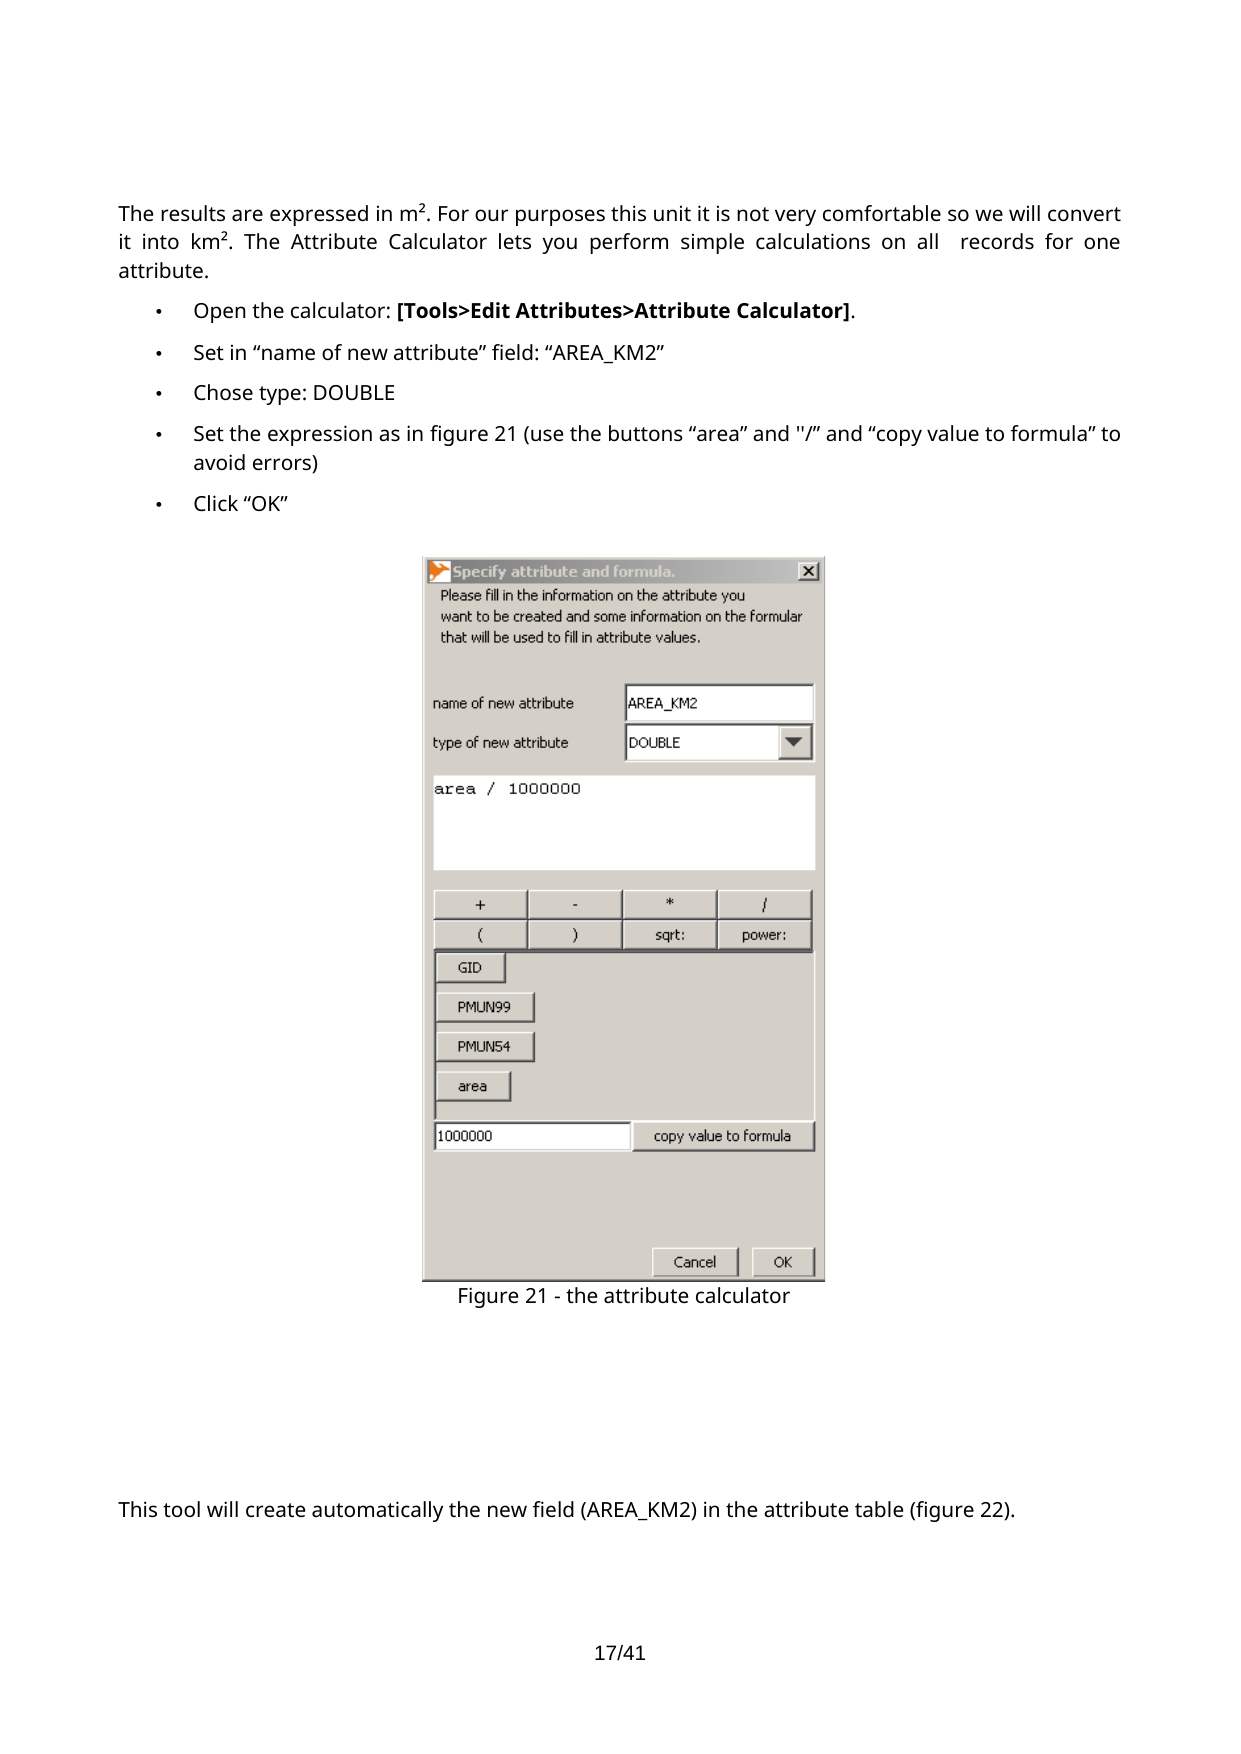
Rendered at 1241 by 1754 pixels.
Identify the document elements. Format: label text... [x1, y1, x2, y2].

list Set the expression as in figure 21 (use the buttons “area” and ''/” and “copy value to formula” to avoid errors) [156, 419, 1122, 476]
text This tool will create automatically the new field (AREA_KM2) in the attribute table (figure 22). [118, 1496, 1122, 1524]
list Click “OK” [156, 489, 1122, 517]
list Set in “name of new attribute” field: “AREA_KM2” [156, 338, 1122, 366]
text Figure 21 - the attribute calculator [439, 1282, 809, 1310]
list Open the calculator: [Tools>Edit Attributes>Attribute Calculator]. [156, 297, 1122, 325]
text The results are expressed in m². For our purposes this unit it is not very comfortable so we will convert it into km². The Attribute Calculator lets you perform simple calculations on all records for one attribute. [118, 199, 1122, 284]
list Chose type: DOUBLE [156, 378, 1122, 407]
picture [422, 556, 826, 1282]
